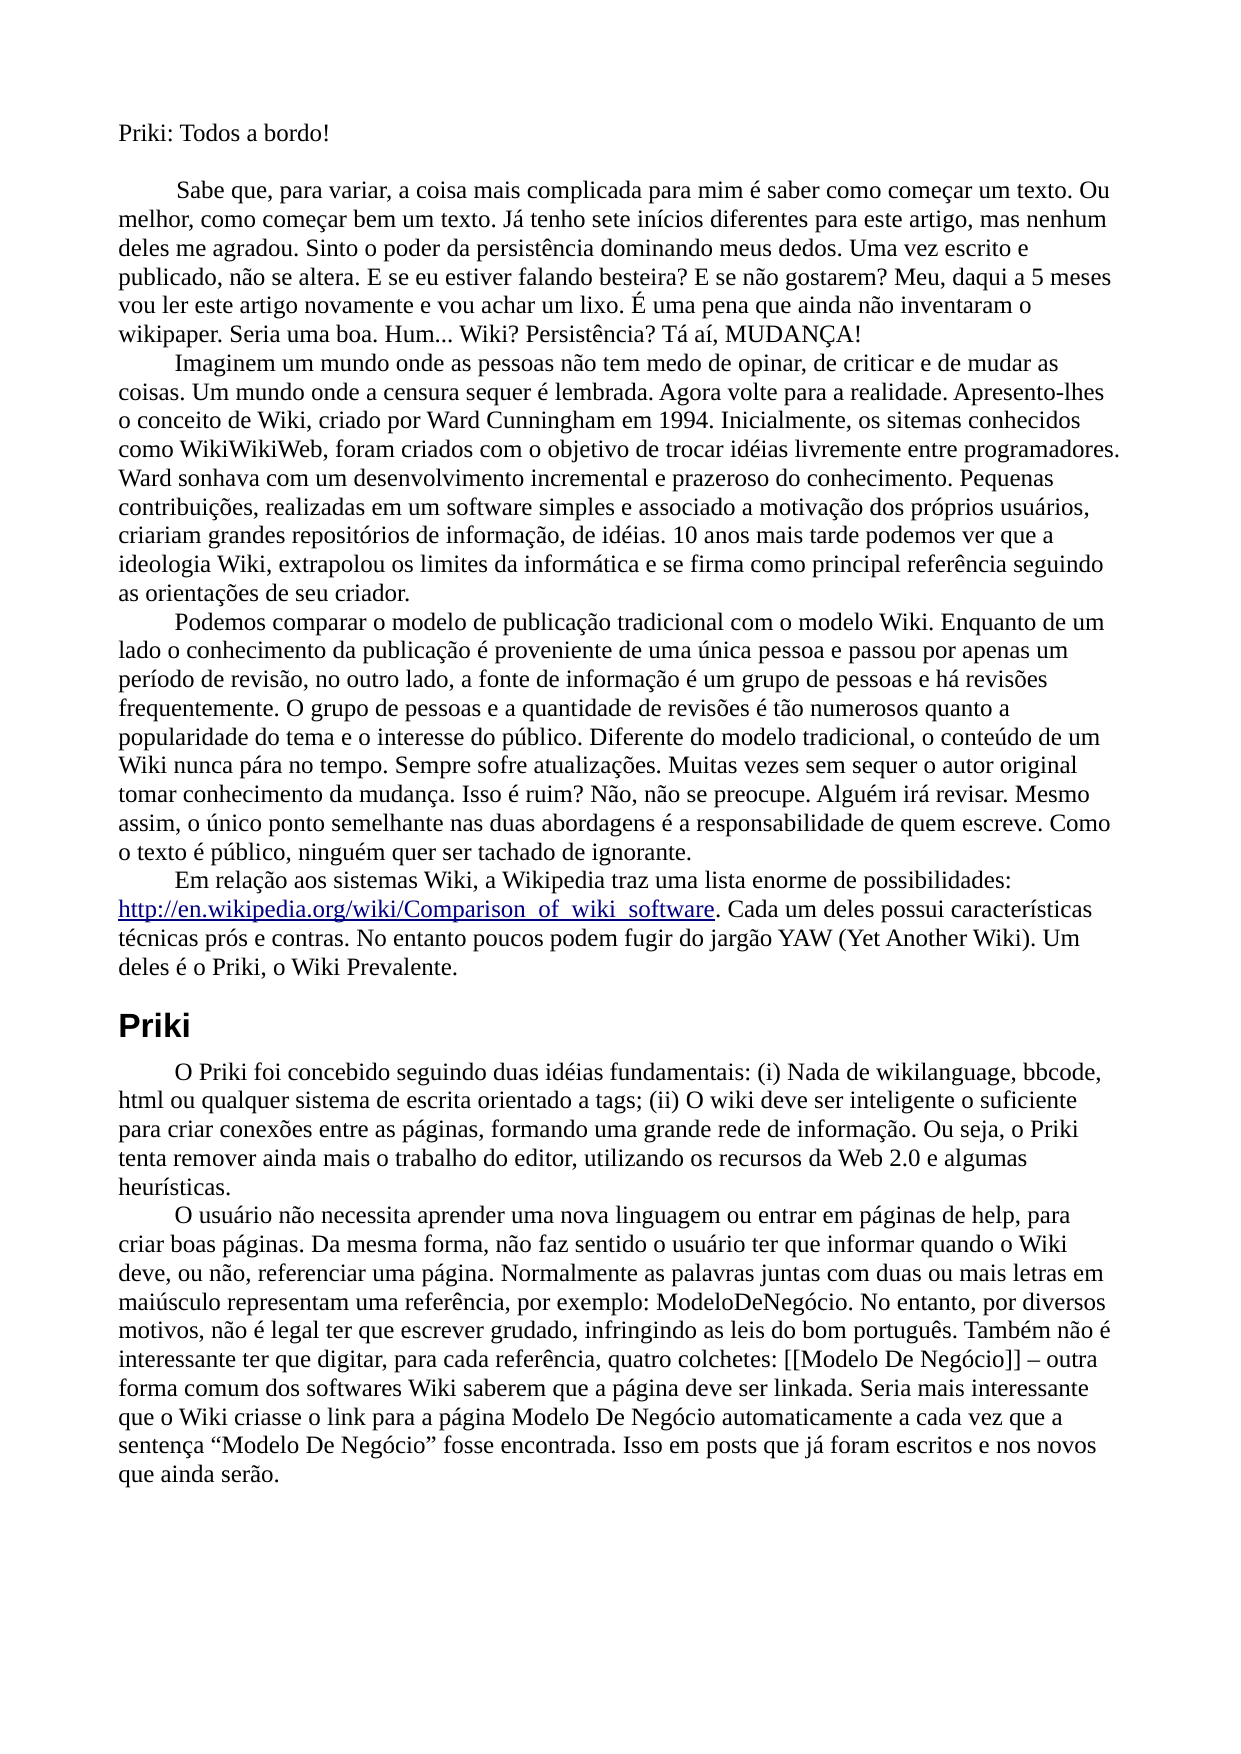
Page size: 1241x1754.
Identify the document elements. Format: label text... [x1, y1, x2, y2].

text Sabe que, para variar, a coisa mais complicada para mim é saber como começar um texto. Ou melhor, como começar bem um texto. Já tenho sete inícios diferentes para este artigo, mas nenhum deles me agradou. Sinto o poder da persistência dominando meus dedos. Uma vez escrito e publicado, não se altera. E se eu estiver falando besteira? E se não gostarem? Meu, daqui a 5 meses vou ler este artigo novamente e vou achar um lixo. É uma pena que ainda não inventaram o wikipaper. Seria uma boa. Hum... Wiki? Persistência? Tá aí, MUDANÇA! [118, 176, 1122, 348]
subtitle Priki [118, 1006, 1122, 1044]
text Priki: Todos a bordo! [118, 118, 1122, 147]
text O Priki foi concebido seguindo duas idéias fundamentais: (i) Nada de wikilanguage, bbcode, html ou qualquer sistema de escrita orientado a tags; (ii) O wiki deve ser inteligente o suficiente para criar conexões entre as páginas, formando uma grande rede de informação. Ou seja, o Priki tenta remover ainda mais o trabalho do editor, utilizando os recursos da Web 2.0 e algumas heurísticas. [118, 1057, 1122, 1201]
text O usuário não necessita aprender uma nova linguagem ou entrar em páginas de help, para criar boas páginas. Da mesma forma, não faz sentido o usuário ter que informar quando o Wiki deve, ou não, referenciar uma página. Normalmente as palavras juntas com duas ou mais letras em maiúsculo representam uma referência, por exemplo: ModeloDeNegócio. No entanto, por diversos motivos, não é legal ter que escrever grudado, infringindo as leis do bom português. Também não é interessante ter que digitar, para cada referência, quatro colchetes: [[Modelo De Negócio]] – outra forma comum dos softwares Wiki saberem que a página deve ser linkada. Seria mais interessante que o Wiki criasse o link para a página Modelo De Negócio automaticamente a cada vez que a sentença “Modelo De Negócio” fosse encontrada. Isso em posts que já foram escritos e nos novos que ainda serão. [118, 1201, 1122, 1488]
text Imaginem um mundo onde as pessoas não tem medo de opinar, de criticar e de mudar as coisas. Um mundo onde a censura sequer é lembrada. Agora volte para a realidade. Apresento-lhes o conceito de Wiki, criado por Ward Cunningham em 1994. Inicialmente, os sitemas conhecidos como WikiWikiWeb, foram criados com o objetivo de trocar idéias livremente entre programadores. Ward sonhava com um desenvolvimento incremental e prazeroso do conhecimento. Pequenas contribuições, realizadas em um software simples e associado a motivação dos próprios usuários, criariam grandes repositórios de informação, de idéias. 10 anos mais tarde podemos ver que a ideologia Wiki, extrapolou os limites da informática e se firma como principal referência seguindo as orientações de seu criador. [118, 348, 1122, 607]
text Em relação aos sistemas Wiki, a Wikipedia traz uma lista enorme de possibilidades: http://en.wikipedia.org/wiki/Comparison_of_wiki_software. Cada um deles possui características técnicas prós e contras. No entanto poucos podem fugir do jargão YAW (Yet Another Wiki). Um deles é o Priki, o Wiki Prevalente. [118, 866, 1122, 981]
text Podemos comparar o modelo de publicação tradicional com o modelo Wiki. Enquanto de um lado o conhecimento da publicação é proveniente de uma única pessoa e passou por apenas um período de revisão, no outro lado, a fonte de informação é um grupo de pessoas e há revisões frequentemente. O grupo de pessoas e a quantidade de revisões é tão numerosos quanto a popularidade do tema e o interesse do público. Diferente do modelo tradicional, o conteúdo de um Wiki nunca pára no tempo. Sempre sofre atualizações. Muitas vezes sem sequer o autor original tomar conhecimento da mudança. Isso é ruim? Não, não se preocupe. Alguém irá revisar. Mesmo assim, o único ponto semelhante nas duas abordagens é a responsabilidade de quem escreve. Como o texto é público, ninguém quer ser tachado de ignorante. [118, 607, 1122, 866]
